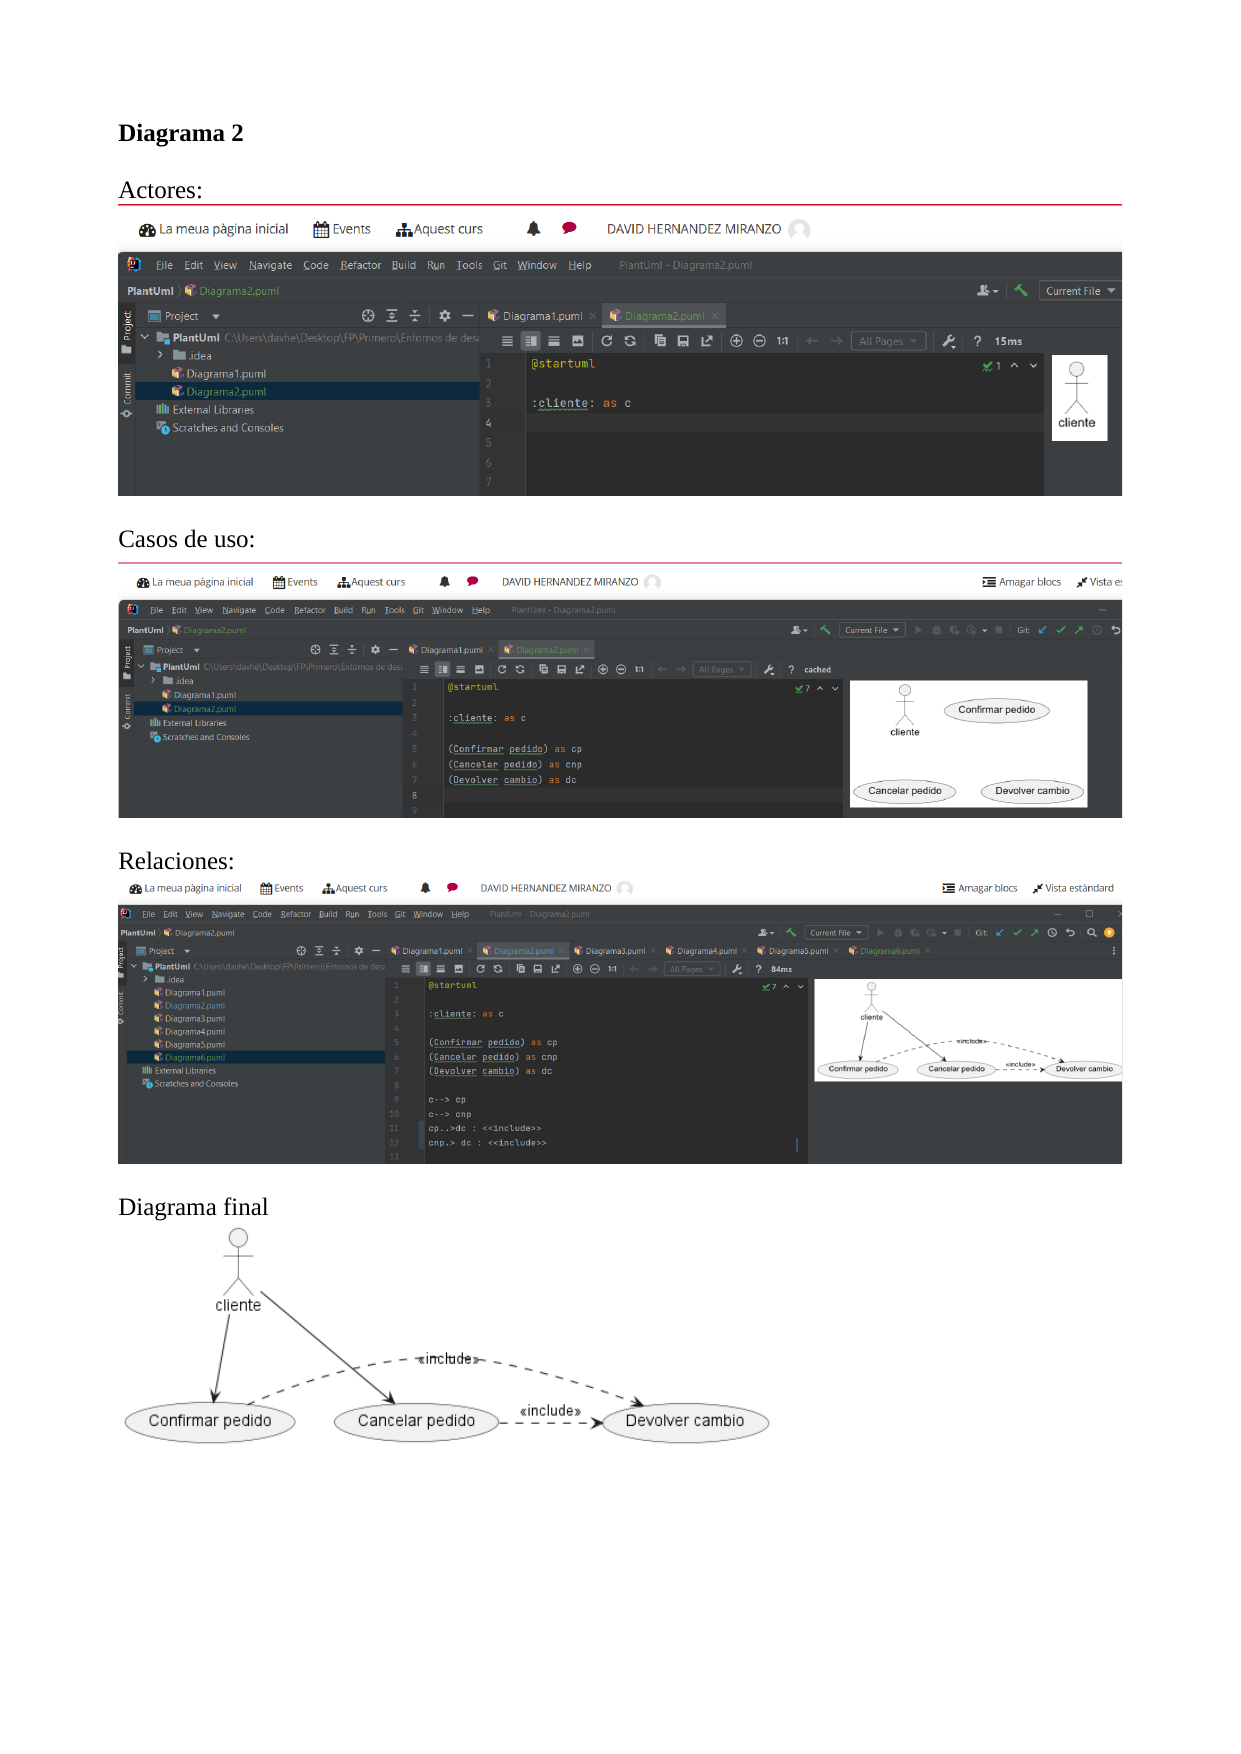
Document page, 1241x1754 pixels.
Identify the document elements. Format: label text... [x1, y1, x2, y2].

text Relaciones: [118, 846, 1122, 875]
text Diagrama final [118, 1192, 1122, 1221]
text Casos de uso: [118, 524, 1122, 552]
picture [118, 204, 1123, 496]
picture [118, 875, 1123, 1164]
text Diagrama 2 [118, 118, 1122, 147]
picture [118, 552, 1123, 818]
text Actores: [118, 176, 1122, 204]
